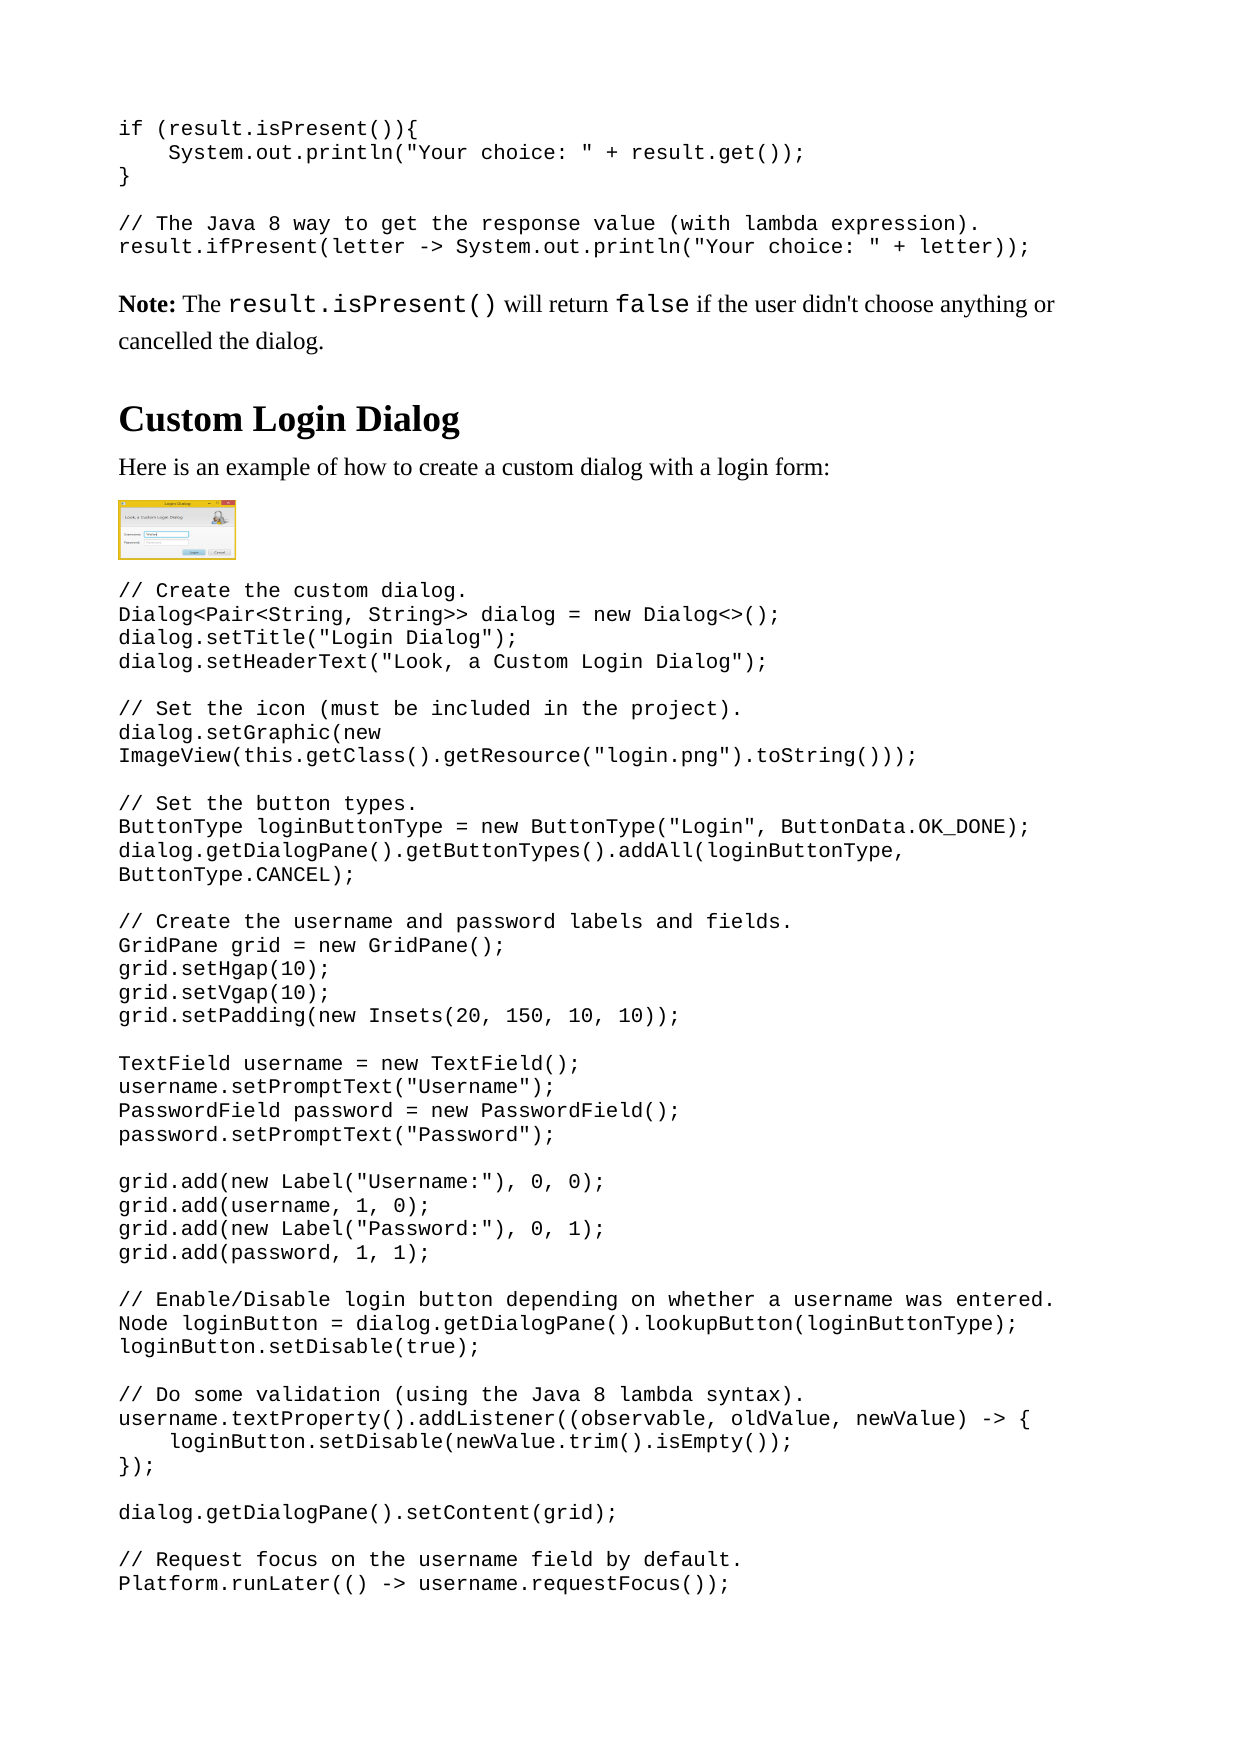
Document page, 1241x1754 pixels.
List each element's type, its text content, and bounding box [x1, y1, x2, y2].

text if (result.isPresent()){ [118, 118, 1122, 142]
text grid.add(password, 1, 1); [118, 1242, 1122, 1266]
text }); [118, 1455, 1122, 1478]
text // The Java 8 way to get the response value (with lambda expression). [118, 213, 1122, 236]
picture [118, 500, 237, 560]
text username.setPromptText("Username"); [118, 1076, 1122, 1100]
text // Set the button types. [118, 793, 1122, 816]
text // Request focus on the username field by default. [118, 1549, 1122, 1573]
text ButtonType loginButtonType = new ButtonType("Login", ButtonData.OK_DONE); [118, 816, 1122, 840]
text grid.add(new Label("Password:"), 0, 1); [118, 1218, 1122, 1242]
text // Set the icon (must be included in the project). [118, 698, 1122, 722]
subtitle Custom Login Dialog [118, 396, 1122, 439]
text grid.setHgap(10); [118, 958, 1122, 982]
text Platform.runLater(() -> username.requestFocus()); [118, 1573, 1122, 1597]
text } [118, 165, 1122, 189]
text loginButton.setDisable(newValue.trim().isEmpty()); [118, 1431, 1122, 1455]
text GridPane grid = new GridPane(); [118, 934, 1122, 958]
text PasswordField password = new PasswordField(); [118, 1100, 1122, 1124]
text dialog.getDialogPane().getButtonTypes().addAll(loginButtonType, ButtonType.CANCEL); [118, 840, 1122, 887]
text result.ifPresent(letter -> System.out.println("Your choice: " + letter)); [118, 236, 1122, 260]
text username.textProperty().addListener((observable, oldValue, newValue) -> { [118, 1407, 1122, 1431]
text // Create the custom dialog. [118, 580, 1122, 603]
text dialog.setHeaderText("Look, a Custom Login Dialog"); [118, 651, 1122, 674]
text grid.add(username, 1, 0); [118, 1195, 1122, 1218]
text grid.add(new Label("Username:"), 0, 0); [118, 1171, 1122, 1195]
text dialog.getDialogPane().setContent(grid); [118, 1502, 1122, 1526]
text TextField username = new TextField(); [118, 1053, 1122, 1076]
text grid.setPadding(new Insets(20, 150, 10, 10)); [118, 1006, 1122, 1029]
text loginButton.setDisable(true); [118, 1337, 1122, 1360]
text dialog.setTitle("Login Dialog"); [118, 627, 1122, 651]
text password.setPromptText("Password"); [118, 1124, 1122, 1147]
text Note: The result.isPresent() will return false if the user didn't choose anything or cancelled the dialog. [118, 289, 1122, 355]
text Dialog<Pair<String, String>> dialog = new Dialog<>(); [118, 603, 1122, 627]
text Here is an example of how to create a custom dialog with a login form: [118, 452, 1122, 480]
text Node loginButton = dialog.getDialogPane().lookupButton(loginButtonType); [118, 1313, 1122, 1337]
text // Do some validation (using the Java 8 lambda syntax). [118, 1384, 1122, 1407]
text System.out.println("Your choice: " + result.get()); [118, 142, 1122, 165]
text grid.setVgap(10); [118, 982, 1122, 1006]
text // Enable/Disable login button depending on whether a username was entered. [118, 1289, 1122, 1313]
text dialog.setGraphic(new ImageView(this.getClass().getResource("login.png").toString())); [118, 722, 1122, 769]
text // Create the username and password labels and fields. [118, 911, 1122, 934]
